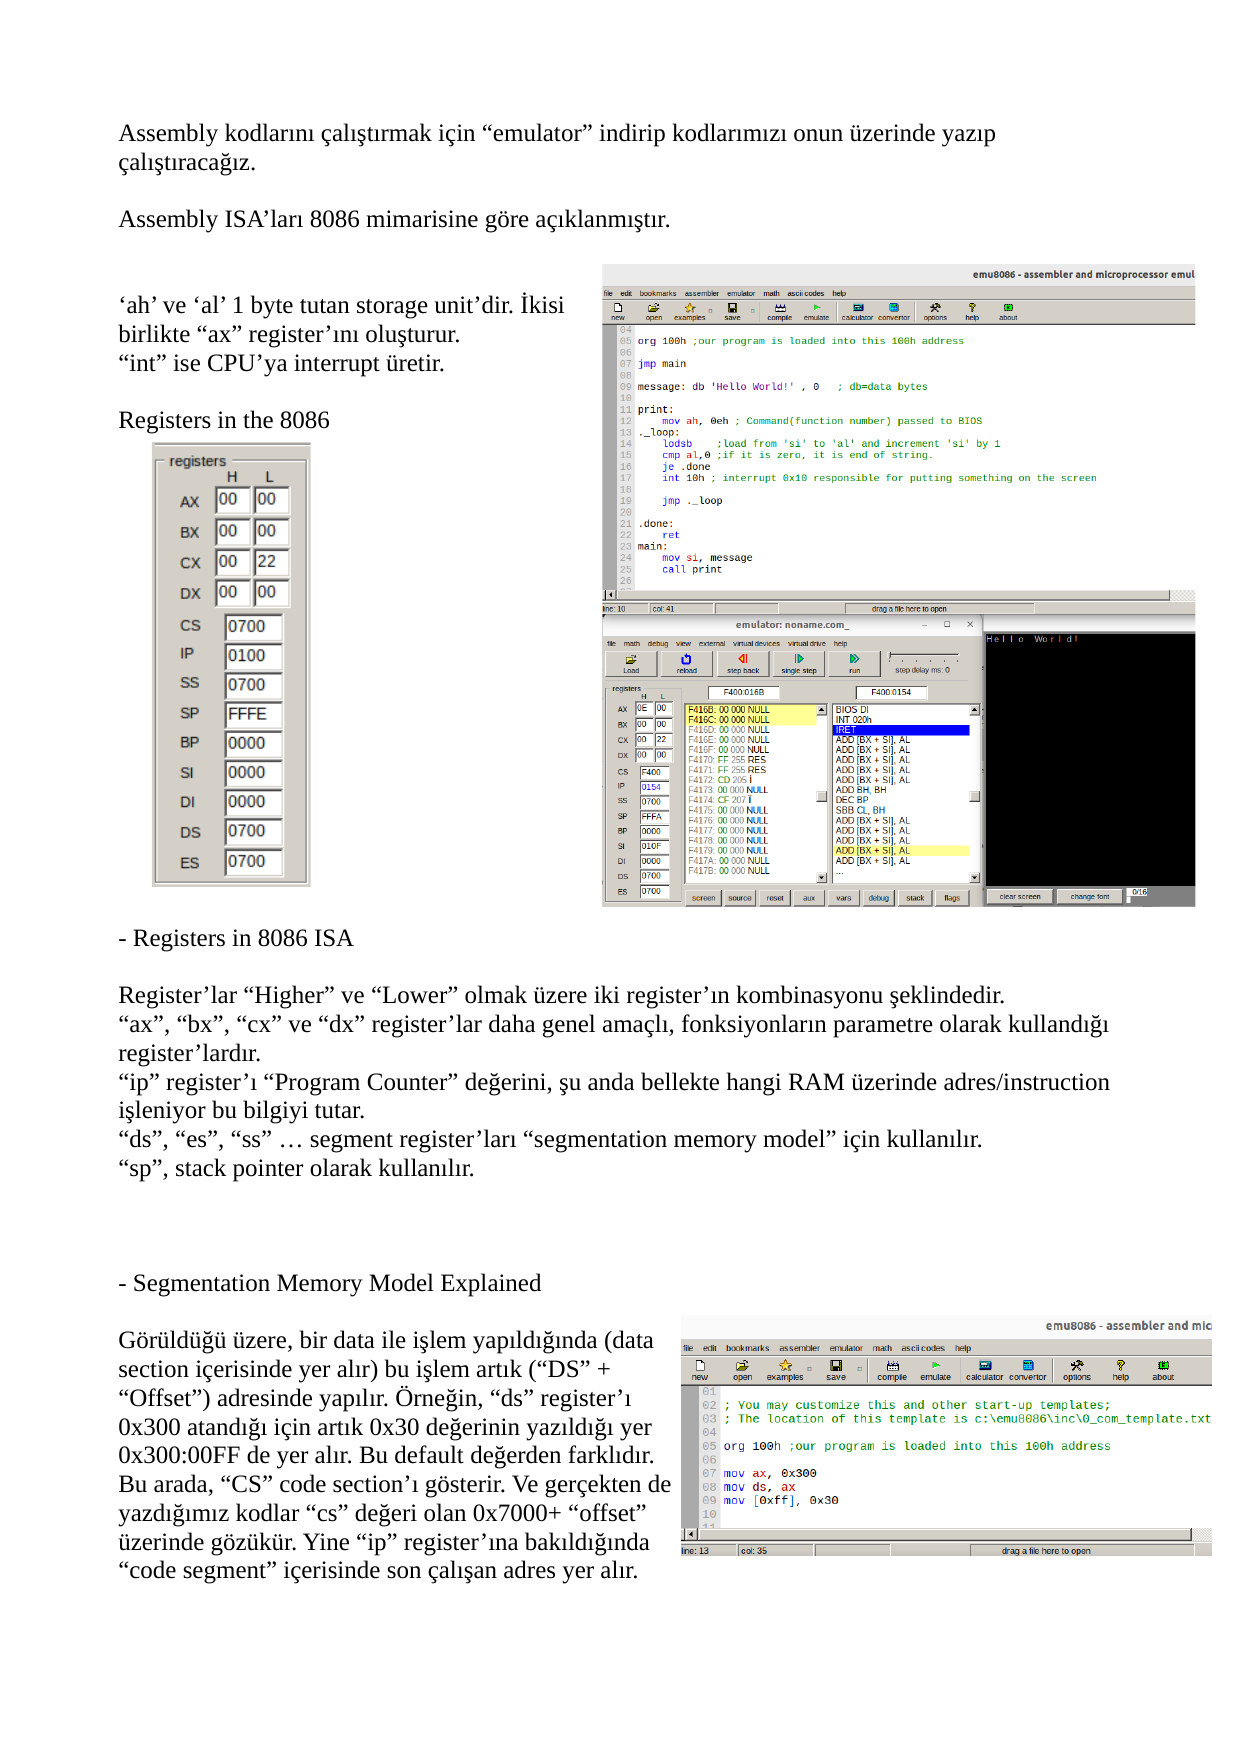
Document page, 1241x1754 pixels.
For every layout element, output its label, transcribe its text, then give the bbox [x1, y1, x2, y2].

picture [151, 442, 311, 887]
text ‘ah’ ve ‘al’ 1 byte tutan storage unit’dir. İkisi birlikte “ax” register’ını oluşturur. [118, 291, 602, 348]
picture [681, 1315, 1212, 1556]
text “sp”, stack pointer olarak kullanılır. [118, 1153, 1122, 1182]
picture [602, 264, 1196, 907]
text Assembly kodlarını çalıştırmak için “emulator” indirip kodlarımızı onun üzerinde yazıp çalıştıracağız. [118, 118, 1122, 176]
text “ip” register’ı “Program Counter” değerini, şu anda bellekte hangi RAM üzerinde adres/instruction işleniyor bu bilgiyi tutar. [118, 1067, 1122, 1124]
text Registers in the 8086 [118, 406, 602, 434]
text Bu arada, “CS” code section’ı gösterir. Ve gerçekten de yazdığımız kodlar “cs” değeri olan 0x7000+ “offset” üzerinde gözükür. Yine “ip” register’ına bakıldığında “code segment” içerisinde son çalışan adres yer alır. [118, 1469, 1122, 1584]
text - Segmentation Memory Model Explained [118, 1268, 1122, 1297]
text “ax”, “bx”, “cx” ve “dx” register’lar daha genel amaçlı, fonksiyonların parametre olarak kullandığı register’lardır. [118, 1009, 1122, 1067]
text “int” ise CPU’ya interrupt üretir. [118, 348, 602, 377]
text Assembly ISA’ları 8086 mimarisine göre açıklanmıştır. [118, 204, 1122, 233]
text Register’lar “Higher” ve “Lower” olmak üzere iki register’ın kombinasyonu şeklindedir. [118, 981, 1122, 1009]
text - Registers in 8086 ISA [118, 923, 1122, 952]
text Görüldüğü üzere, bir data ile işlem yapıldığında (data section içerisinde yer alır) bu işlem artık (“DS” + “Offset”) adresinde yapılır. Örneğin, “ds” register’ı 0x300 atandığı için artık 0x30 değerinin yazıldığı yer 0x300:00FF de yer alır. Bu default değerden farklıdır. [118, 1326, 681, 1469]
text “ds”, “es”, “ss” … segment register’ları “segmentation memory model” için kullanılır. [118, 1124, 1122, 1153]
